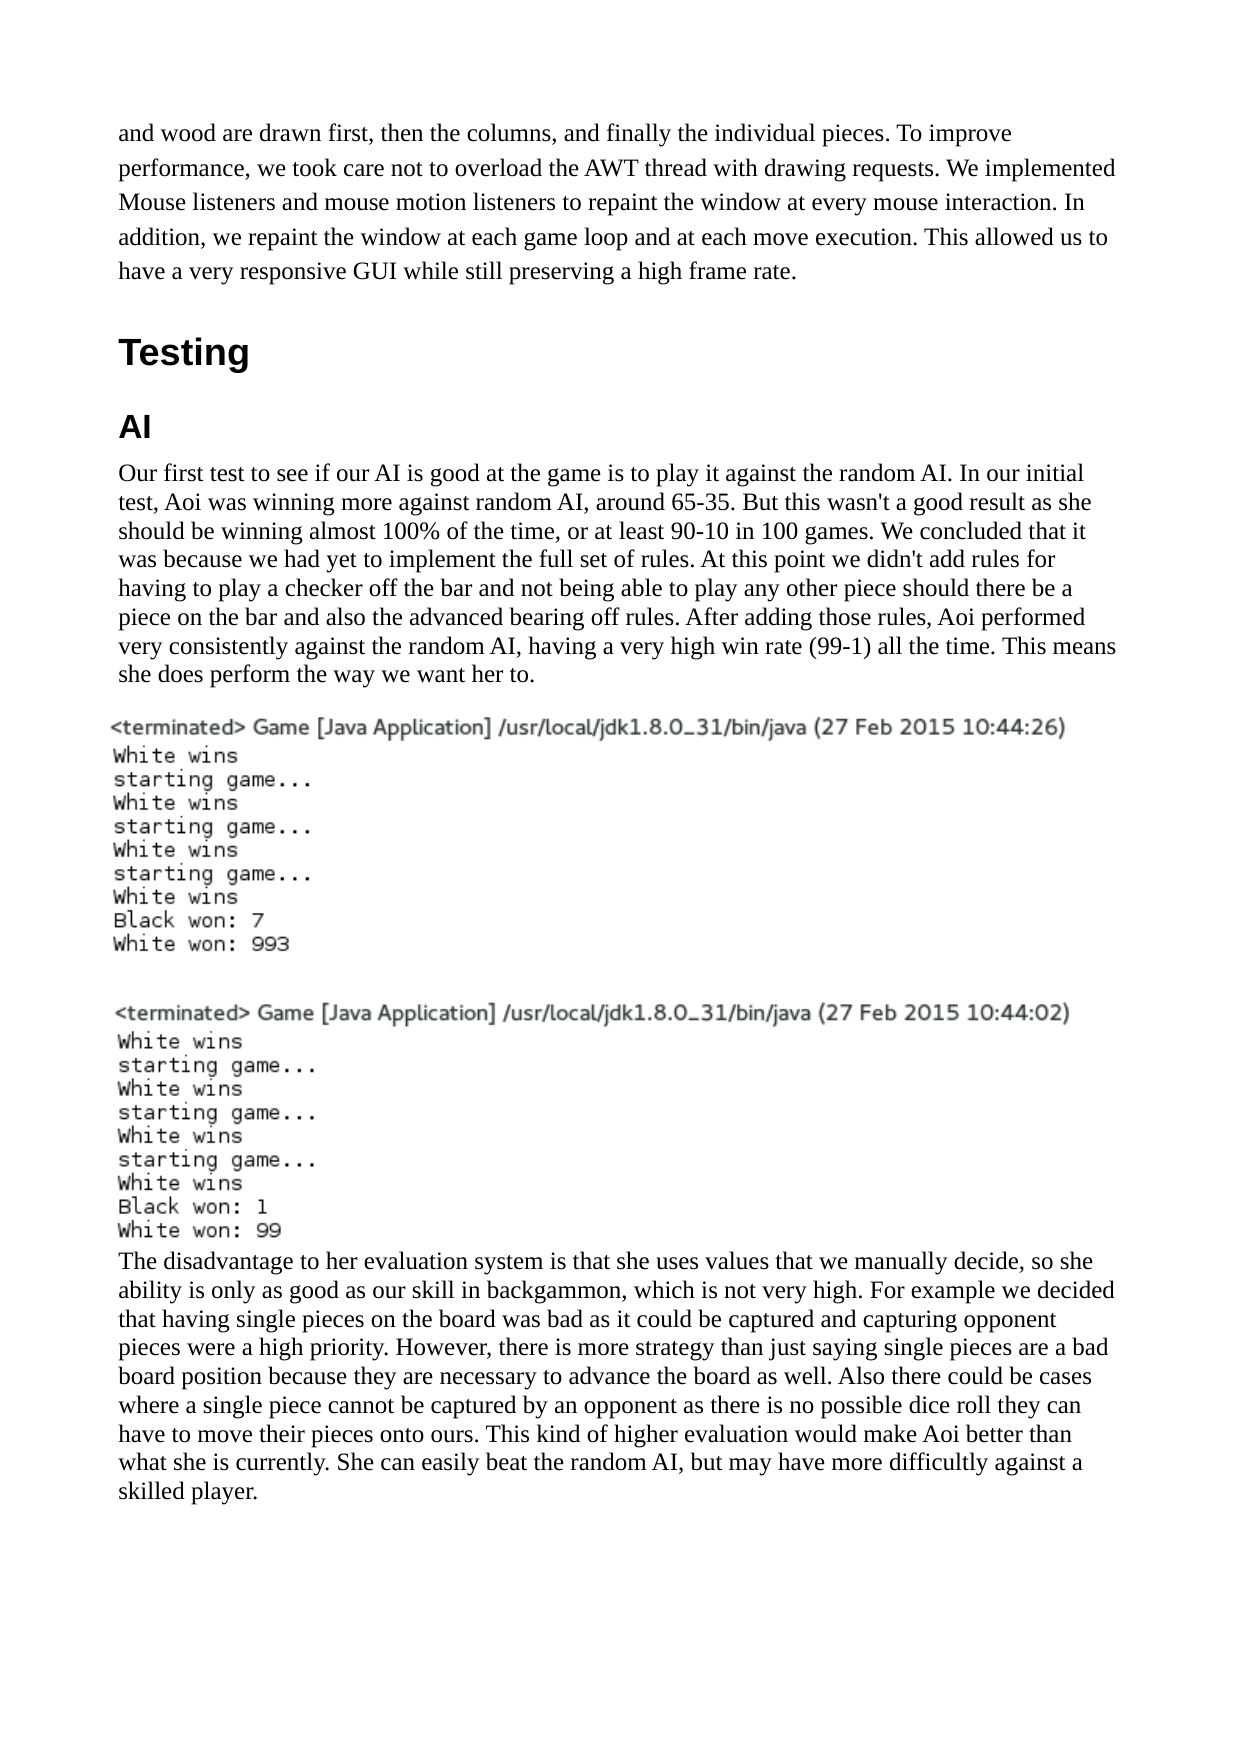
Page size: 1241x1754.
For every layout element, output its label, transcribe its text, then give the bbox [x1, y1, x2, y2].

subtitle Testing [118, 330, 1122, 374]
text The disadvantage to her evaluation system is that she uses values that we manually decide, so she ability is only as good as our skill in backgammon, which is not very high. For example we decided that having single pieces on the board was bad as it could be captured and capturing opponent pieces were a high priority. However, there is more strategy than just saying single pieces are a bad board position because they are necessary to advance the board as well. Also there could be cases where a single piece cannot be captured by an opponent as there is no possible dice roll they can have to move their pieces onto ours. This kind of higher evaluation would make Aoi better than what she is currently. She can easily beat the random AI, but may have more difficultly against a skilled player. [118, 988, 1122, 1505]
picture [112, 1001, 1077, 1247]
subtitle and wood are drawn first, then the columns, and finally the individual pieces. To improve performance, we took care not to overload the AWT thread with drawing requests. We implemented Mouse listeners and mouse motion listeners to repaint the window at every mouse interaction. In addition, we repaint the window at each game loop and at each move execution. This allowed us to have a very responsive GUI while still preserving a high frame rate. [118, 118, 1122, 285]
subtitle AI [118, 407, 1122, 446]
picture [109, 716, 1071, 959]
text Our first test to see if our AI is good at the game is to play it against the random AI. In our initial test, Aoi was winning more against random AI, around 65-35. But this wasn't a good result as she should be winning almost 100% of the time, or at least 90-10 in 100 games. We concluded that it was because we had yet to implement the full set of rules. At this point we didn't add rules for having to play a checker off the bar and not being able to play any other piece should there be a piece on the bar and also the advanced bearing off rules. After adding those rules, Aoi performed very consistently against the random AI, having a very high win rate (99-1) all the time. This means she does perform the way we want her to. [118, 458, 1122, 688]
